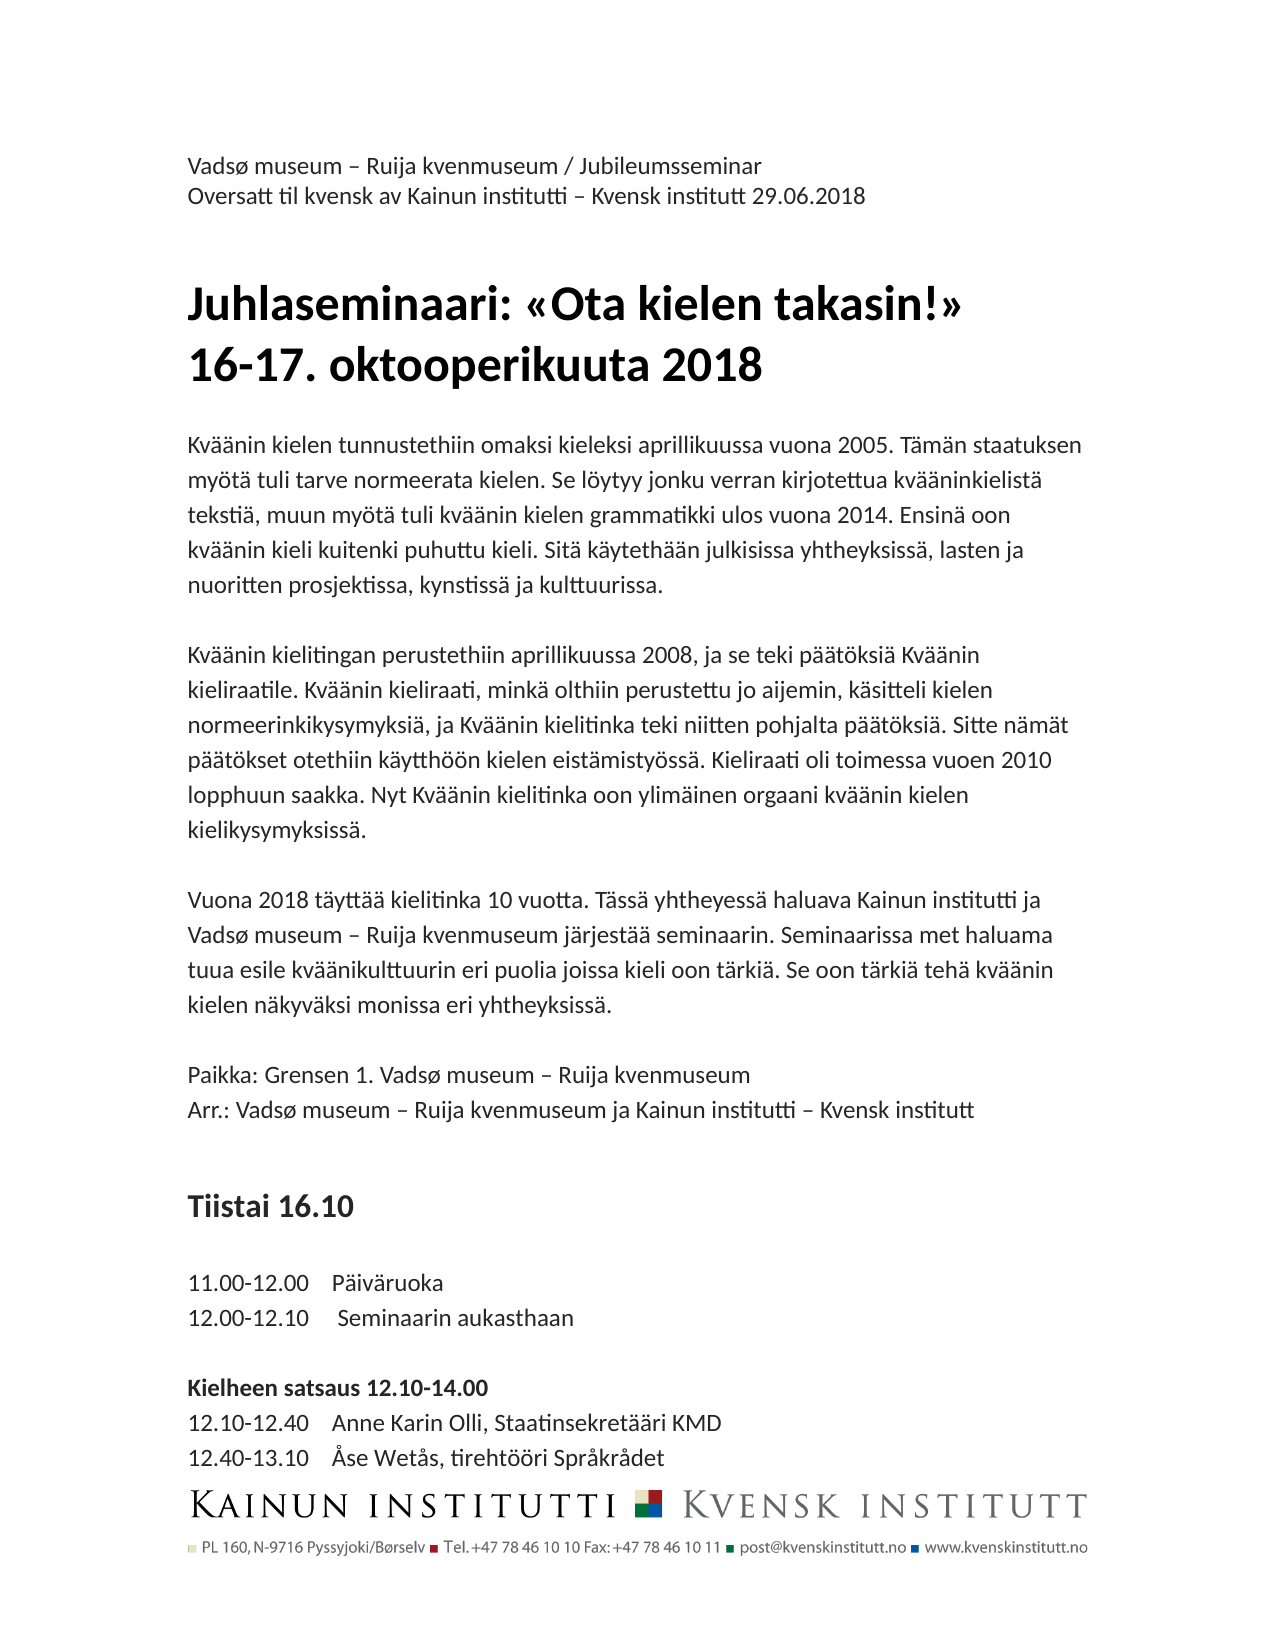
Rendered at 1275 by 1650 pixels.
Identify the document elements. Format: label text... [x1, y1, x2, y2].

subtitle Vuona 2018 täyttää kielitinka 10 vuotta. Tässä yhtheyessä haluava Kainun institutti ja Vadsø museum – Ruija kvenmuseum järjestää seminaarin. Seminaarissa met haluama tuua esile kväänikulttuurin eri puolia joissa kieli oon tärkiä. Se oon tärkiä tehä kväänin kielen näkyväksi monissa eri yhtheyksissä. [187, 884, 1087, 1020]
text 12.40-13.10 Åse Wetås, tirehtööri Språkrådet [187, 1442, 1087, 1472]
subtitle Arr.: Vadsø museum – Ruija kvenmuseum ja Kainun institutti – Kvensk institutt [187, 1094, 1087, 1125]
text 12.00-12.10 Seminaarin aukasthaan [187, 1302, 1087, 1332]
subtitle Kväänin kielen tunnustethiin omaksi kieleksi aprillikuussa vuona 2005. Tämän staatuksen myötä tuli tarve normeerata kielen. Se löytyy jonku verran kirjotettua kvääninkielistä tekstiä, muun myötä tuli kväänin kielen grammatikki ulos vuona 2014. Ensinä oon kväänin kieli kuitenki puhuttu kieli. Sitä käytethään julkisissa yhtheyksissä, lasten ja nuoritten prosjektissa, kynstissä ja kulttuurissa. [187, 429, 1087, 600]
text Tiistai 16.10 [187, 1185, 1087, 1226]
picture [187, 1490, 1088, 1558]
text 12.10-12.40 Anne Karin Olli, Staatinsekretääri KMD [187, 1407, 1087, 1437]
subtitle Paikka: Grensen 1. Vadsø museum – Ruija kvenmuseum [187, 1059, 1087, 1090]
subtitle Oversatt til kvensk av Kainun institutti – Kvensk institutt 29.06.2018 [187, 181, 1087, 211]
subtitle Juhlaseminaari: «Ota kielen takasin!» [187, 272, 1087, 333]
text Kielheen satsaus 12.10-14.00 [187, 1372, 1087, 1402]
subtitle Kväänin kielitingan perustethiin aprillikuussa 2008, ja se teki päätöksiä Kväänin kieliraatile. Kväänin kieliraati, minkä olthiin perustettu jo aijemin, käsitteli kielen normeerinkikysymyksiä, ja Kväänin kielitinka teki niitten pohjalta päätöksiä. Sitte nämät päätökset otethiin käytthöön kielen eistämistyössä. Kieliraati oli toimessa vuoen 2010 lopphuun saakka. Nyt Kväänin kielitinka oon ylimäinen orgaani kväänin kielen kielikysymyksissä. [187, 639, 1087, 845]
subtitle 16-17. oktooperikuuta 2018 [187, 333, 1087, 394]
subtitle Vadsø museum – Ruija kvenmuseum / Jubileumsseminar [187, 150, 1087, 181]
text 11.00-12.00 Päiväruoka [187, 1267, 1087, 1297]
